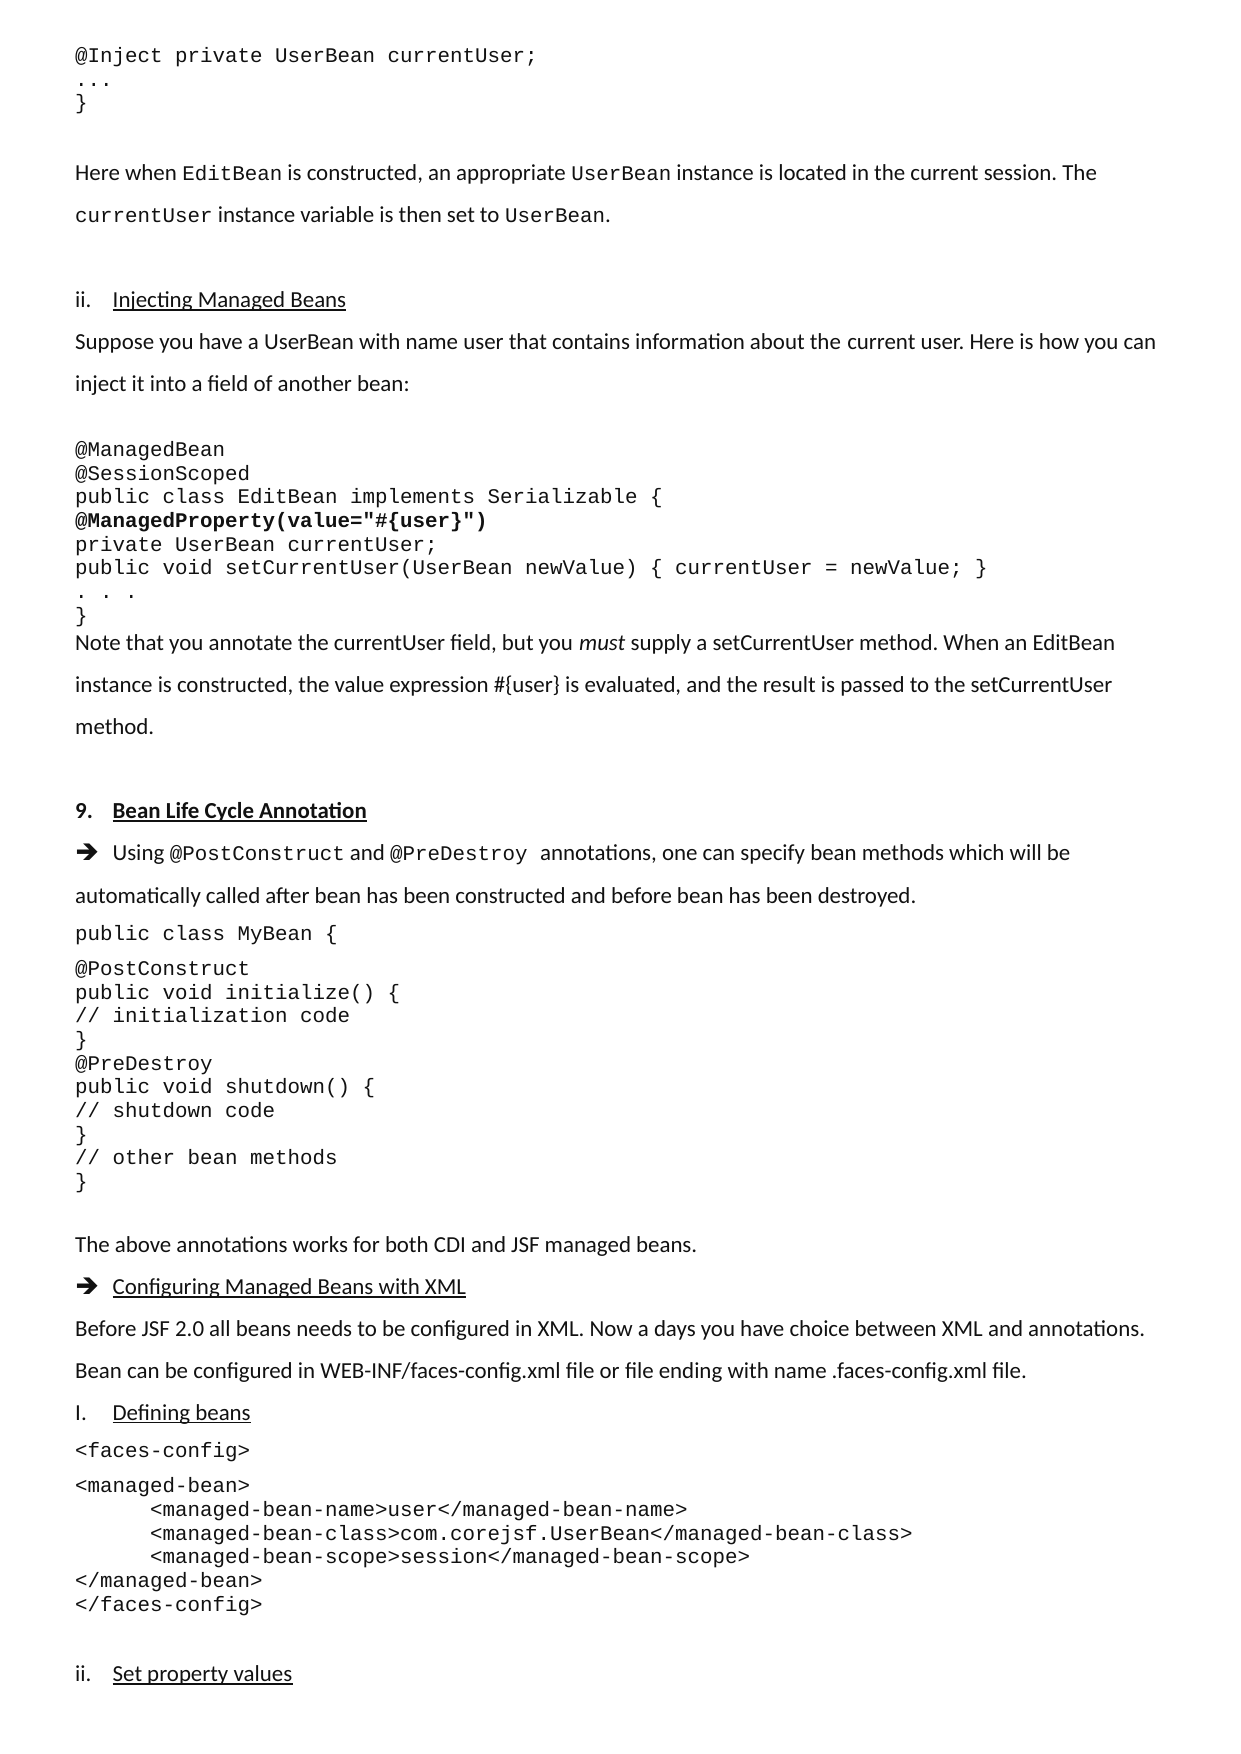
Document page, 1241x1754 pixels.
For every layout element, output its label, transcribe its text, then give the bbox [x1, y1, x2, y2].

text // shutdown code [75, 1100, 1195, 1124]
text <managed-bean-class>com.corejsf.UserBean</managed-bean-class> [75, 1523, 1195, 1546]
text @Inject private UserBean currentUser; [75, 45, 1195, 69]
text @PostConstruct [75, 958, 1195, 982]
text @ManagedProperty(value="#{user}") [75, 510, 1195, 534]
list The above annotations works for both CDI and JSF managed beans. [75, 1230, 1195, 1258]
list Before JSF 2.0 all beans needs to be configured in XML. Now a days you have choice between XML and annotations. Bean can be configured in WEB-INF/faces-config.xml file or file ending with name .faces-config.xml file. [75, 1314, 1195, 1384]
text . . . [75, 581, 1195, 605]
text } [75, 1171, 1195, 1194]
text @PreDestroy [75, 1053, 1195, 1076]
text <managed-bean-name>user</managed-bean-name> [75, 1499, 1195, 1523]
list Configuring Managed Beans with XML [75, 1272, 1195, 1300]
text public class EditBean implements Serializable { [75, 486, 1195, 510]
text Suppose you have a UserBean with name user that contains information about the current user. Here is how you can inject it into a field of another bean: [75, 327, 1195, 397]
text @ManagedBean [75, 439, 1195, 463]
text <managed-bean> [75, 1475, 1195, 1499]
text ii. Injecting Managed Beans [75, 285, 1195, 313]
text <faces-config> [75, 1440, 1195, 1463]
text <managed-bean-scope>session</managed-bean-scope> [75, 1546, 1195, 1570]
text </faces-config> [75, 1593, 1195, 1617]
text public class MyBean { [75, 923, 1195, 946]
text // other bean methods [75, 1147, 1195, 1171]
text } [75, 1029, 1195, 1053]
text } [75, 92, 1195, 116]
list Here when EditBean is constructed, an appropriate UserBean instance is located in the current session. The currentUser instance variable is then set to UserBean. [75, 158, 1195, 229]
text // initialization code [75, 1005, 1195, 1029]
text public void shutdown() { [75, 1076, 1195, 1100]
text } [75, 605, 1195, 628]
text ii. Set property values [75, 1659, 1195, 1687]
text public void setCurrentUser(UserBean newValue) { currentUser = newValue; } [75, 557, 1195, 581]
text } [75, 1124, 1195, 1147]
text public void initialize() { [75, 982, 1195, 1005]
list Using @PostConstruct and @PreDestroy annotations, one can specify bean methods which will be automatically called after bean has been constructed and before bean has been destroyed. [75, 838, 1195, 909]
text 9. Bean Life Cycle Annotation [75, 796, 1195, 824]
list I. Defining beans [75, 1398, 1195, 1426]
text private UserBean currentUser; [75, 534, 1195, 557]
text Note that you annotate the currentUser field, but you must supply a setCurrentUser method. When an EditBean instance is constructed, the value expression #{user} is evaluated, and the result is passed to the setCurrentUser method. [75, 628, 1195, 740]
text </managed-bean> [75, 1570, 1195, 1593]
text @SessionScoped [75, 463, 1195, 486]
text ... [75, 69, 1195, 92]
